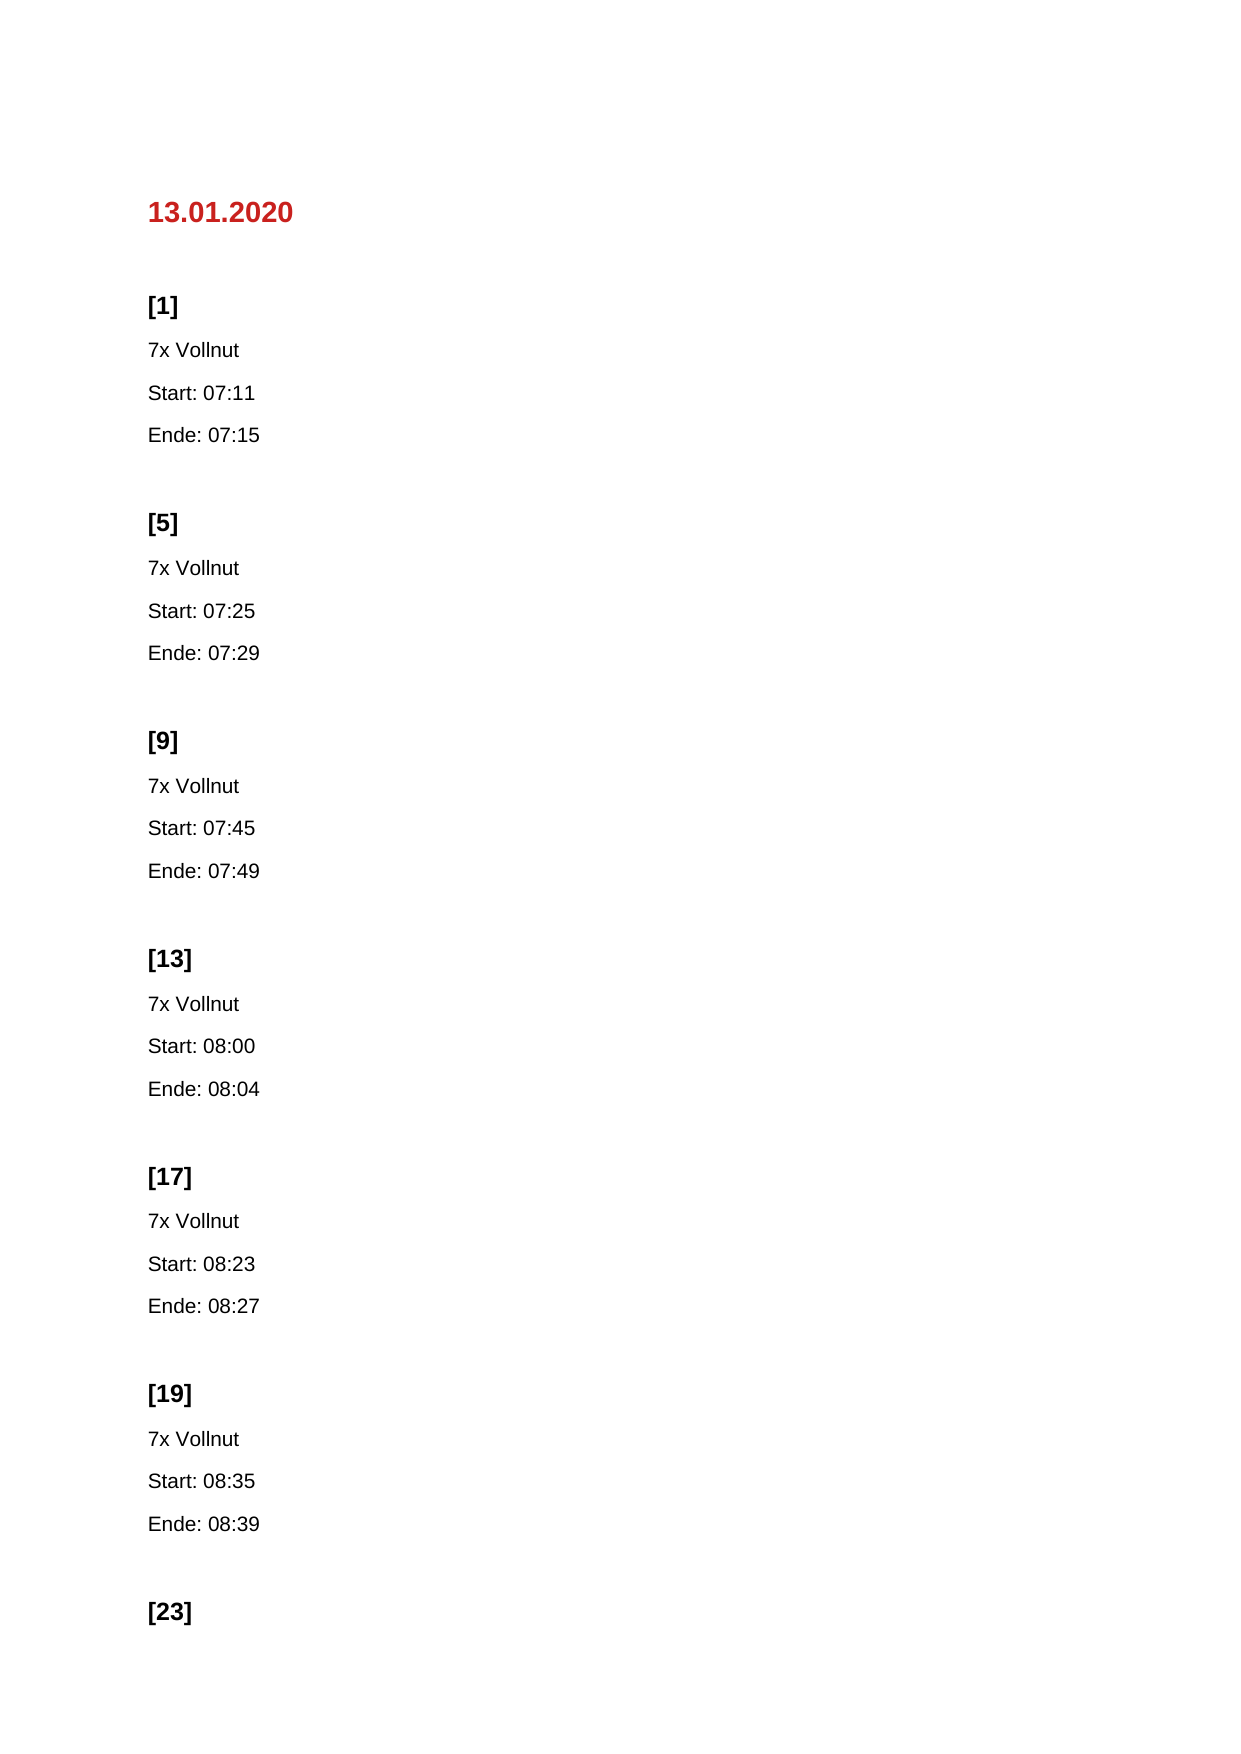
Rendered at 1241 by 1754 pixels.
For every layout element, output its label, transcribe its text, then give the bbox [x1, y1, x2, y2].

text 7x Vollnut [148, 991, 1093, 1015]
text [1] [148, 291, 1093, 319]
text [17] [148, 1161, 1093, 1190]
text [19] [148, 1379, 1093, 1408]
text Start: 08:35 [148, 1469, 1093, 1493]
text 7x Vollnut [148, 1209, 1093, 1233]
text Start: 07:11 [148, 381, 1093, 405]
text 7x Vollnut [148, 338, 1093, 362]
text 7x Vollnut [148, 556, 1093, 580]
text Start: 08:00 [148, 1034, 1093, 1058]
text Start: 07:45 [148, 816, 1093, 840]
text 7x Vollnut [148, 774, 1093, 798]
text Start: 08:23 [148, 1252, 1093, 1276]
text [13] [148, 944, 1093, 972]
text Start: 07:25 [148, 598, 1093, 622]
text Ende: 08:04 [148, 1076, 1093, 1100]
text Ende: 07:49 [148, 859, 1093, 883]
text 7x Vollnut [148, 1427, 1093, 1451]
text Ende: 08:27 [148, 1294, 1093, 1318]
text [5] [148, 508, 1093, 537]
text 13.01.2020 [148, 195, 1093, 229]
text Ende: 07:29 [148, 641, 1093, 665]
text [23] [148, 1597, 1093, 1626]
text Ende: 08:39 [148, 1512, 1093, 1536]
text Ende: 07:15 [148, 423, 1093, 447]
text [9] [148, 726, 1093, 755]
